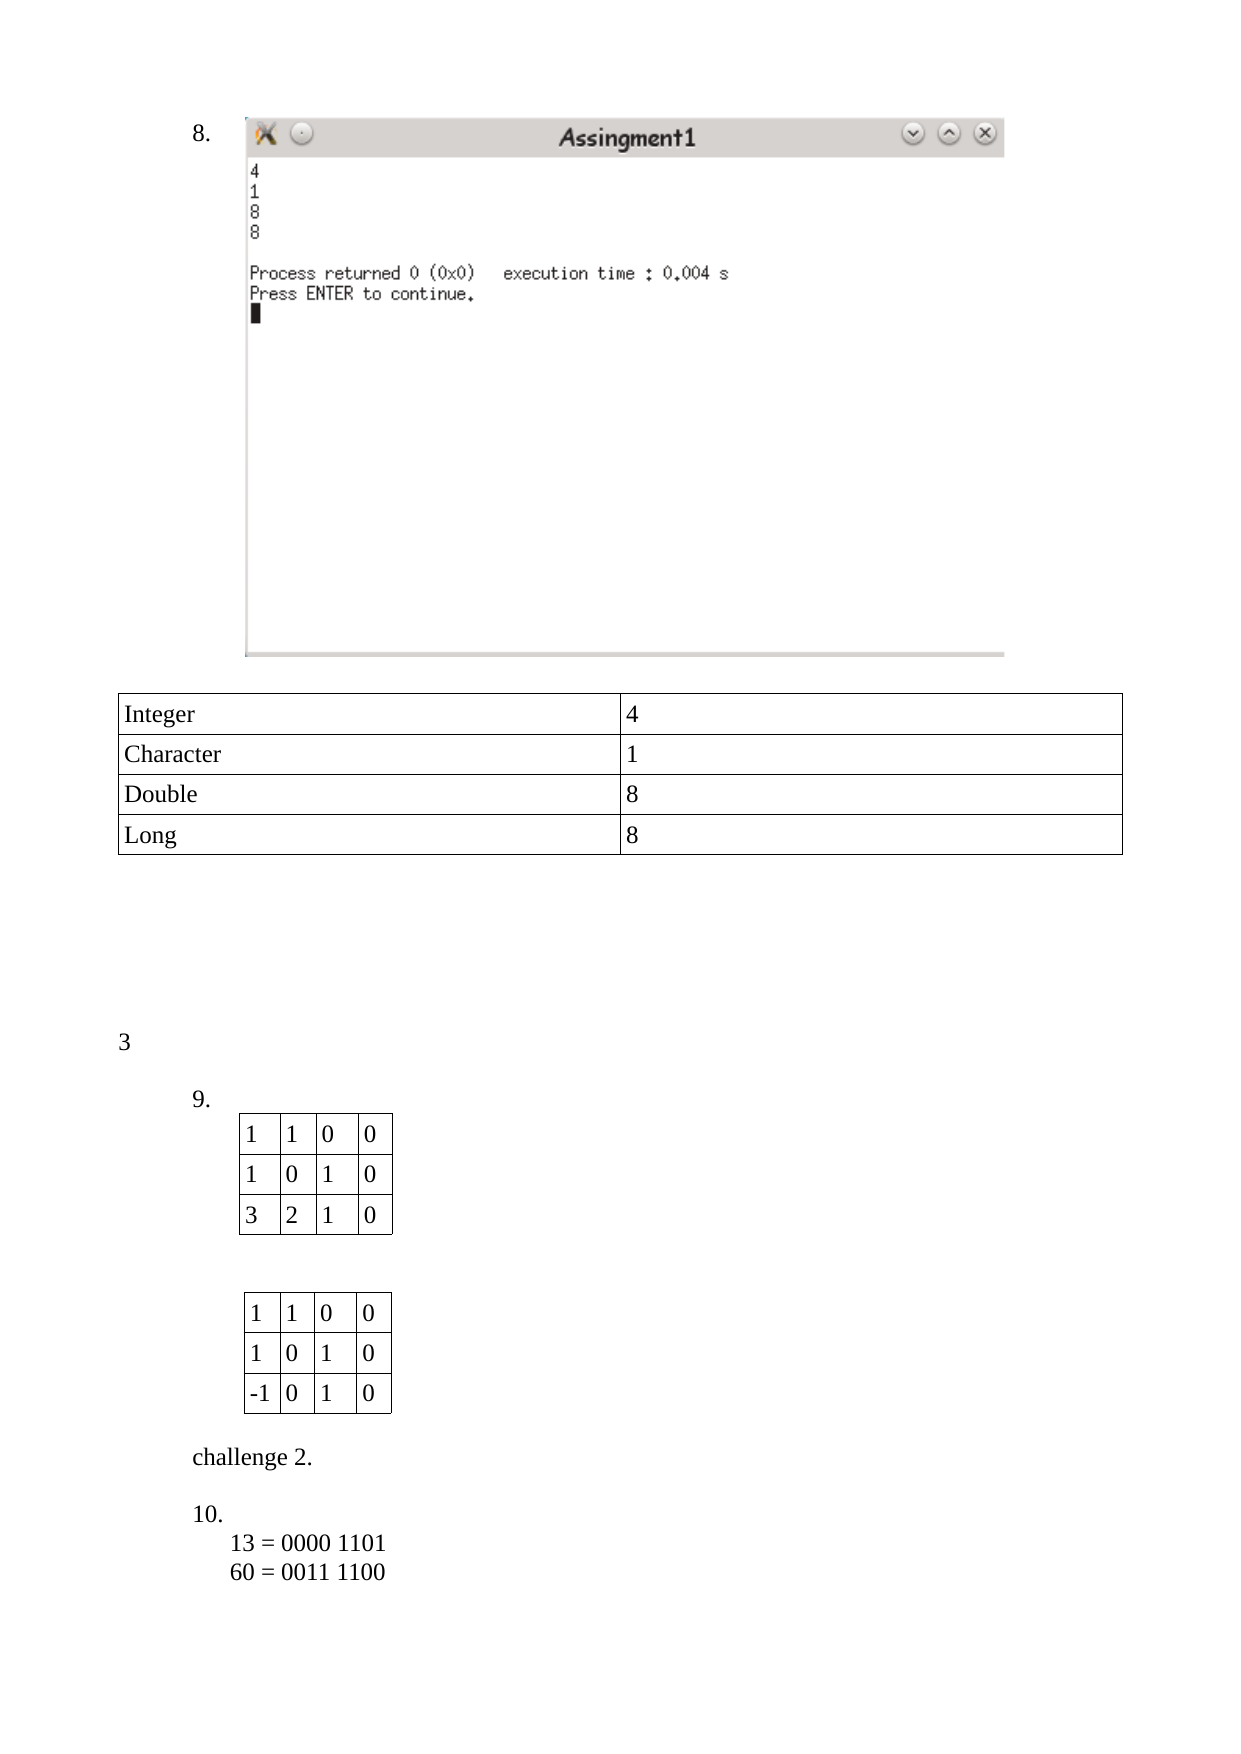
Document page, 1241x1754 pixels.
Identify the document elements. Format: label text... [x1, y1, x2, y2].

table_cell 1 [240, 1155, 280, 1194]
text 60 = 0011 1100 [118, 1557, 1122, 1585]
table_header 0 [359, 1114, 392, 1153]
table_cell 1 [621, 735, 1122, 774]
text 9. [118, 1084, 1122, 1113]
table_cell 0 [359, 1155, 392, 1194]
table_cell 2 [281, 1195, 316, 1234]
table_header Integer [119, 694, 620, 733]
table_cell 1 [315, 1333, 356, 1372]
picture [245, 117, 1005, 657]
table_cell Double [119, 775, 620, 814]
table_header 0 [315, 1293, 356, 1332]
table_cell 0 [281, 1374, 314, 1413]
table_cell 0 [357, 1374, 391, 1413]
text 3 [118, 1027, 1122, 1056]
table_header 1 [281, 1114, 316, 1153]
table_cell -1 [245, 1374, 280, 1413]
text [1005, 118, 1122, 147]
text 8. [118, 118, 245, 147]
table_cell 8 [621, 775, 1122, 814]
table_header 1 [281, 1293, 314, 1332]
text 10. [118, 1499, 1122, 1528]
table_header 0 [317, 1114, 358, 1153]
table_header 1 [240, 1114, 280, 1153]
table_cell 1 [245, 1333, 280, 1372]
table_header 1 [245, 1293, 280, 1332]
table_cell 1 [317, 1155, 358, 1194]
text 13 = 0000 1101 [118, 1528, 1122, 1557]
table_header 0 [357, 1293, 391, 1332]
table_cell 0 [281, 1155, 316, 1194]
table_cell Character [119, 735, 620, 774]
table_cell 0 [357, 1333, 391, 1372]
table_cell 1 [317, 1195, 358, 1234]
text challenge 2. [118, 1442, 1122, 1470]
table_header 4 [621, 694, 1122, 733]
table_cell 8 [621, 815, 1122, 854]
table_cell Long [119, 815, 620, 854]
table_cell 0 [359, 1195, 392, 1234]
table_cell 3 [240, 1195, 280, 1234]
table_cell 1 [315, 1374, 356, 1413]
table_cell 0 [281, 1333, 314, 1372]
